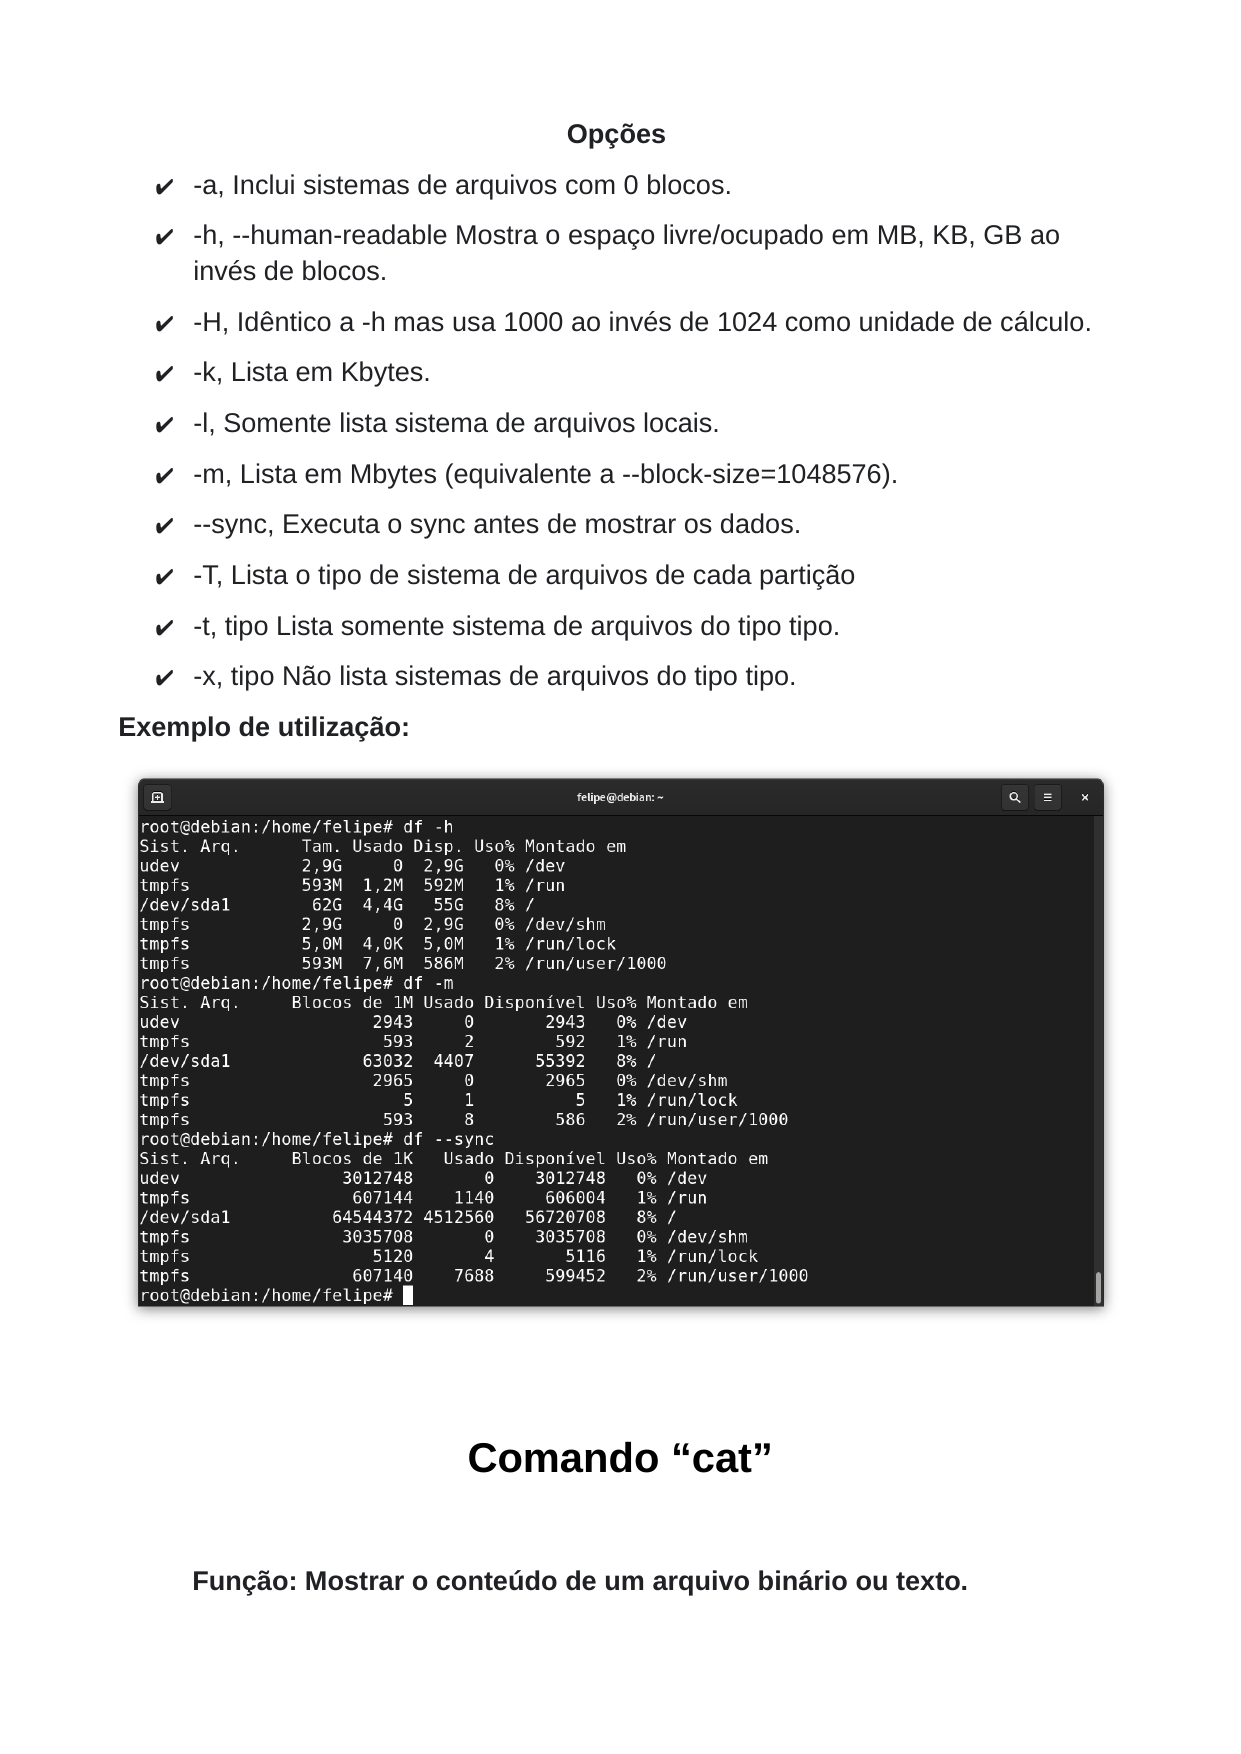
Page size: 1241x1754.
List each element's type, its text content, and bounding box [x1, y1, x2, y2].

list -h, --human-readable Mostra o espaço livre/ocupado em MB, KB, GB ao invés de blocos. [156, 219, 1122, 287]
list -t, tipo Lista somente sistema de arquivos do tipo tipo. [156, 609, 1122, 641]
picture [118, 761, 1123, 1328]
list -H, Idêntico a -h mas usa 1000 ao invés de 1024 como unidade de cálculo. [156, 306, 1122, 337]
list -l, Somente lista sistema de arquivos locais. [156, 407, 1122, 438]
list -a, Inclui sistemas de arquivos com 0 blocos. [156, 169, 1122, 200]
list -k, Lista em Kbytes. [156, 356, 1122, 388]
list -x, tipo Não lista sistemas de arquivos do tipo tipo. [156, 660, 1122, 692]
list --sync, Executa o sync antes de mostrar os dados. [156, 508, 1122, 540]
text Exemplo de utilização: [118, 711, 1122, 742]
list -T, Lista o tipo de sistema de arquivos de cada partição [156, 559, 1122, 590]
text Comando “cat” [118, 1433, 1122, 1481]
text Opções [118, 118, 1122, 149]
list -m, Lista em Mbytes (equivalente a --block-size=1048576). [156, 458, 1122, 489]
text Função: Mostrar o conteúdo de um arquivo binário ou texto. [118, 1565, 1122, 1596]
